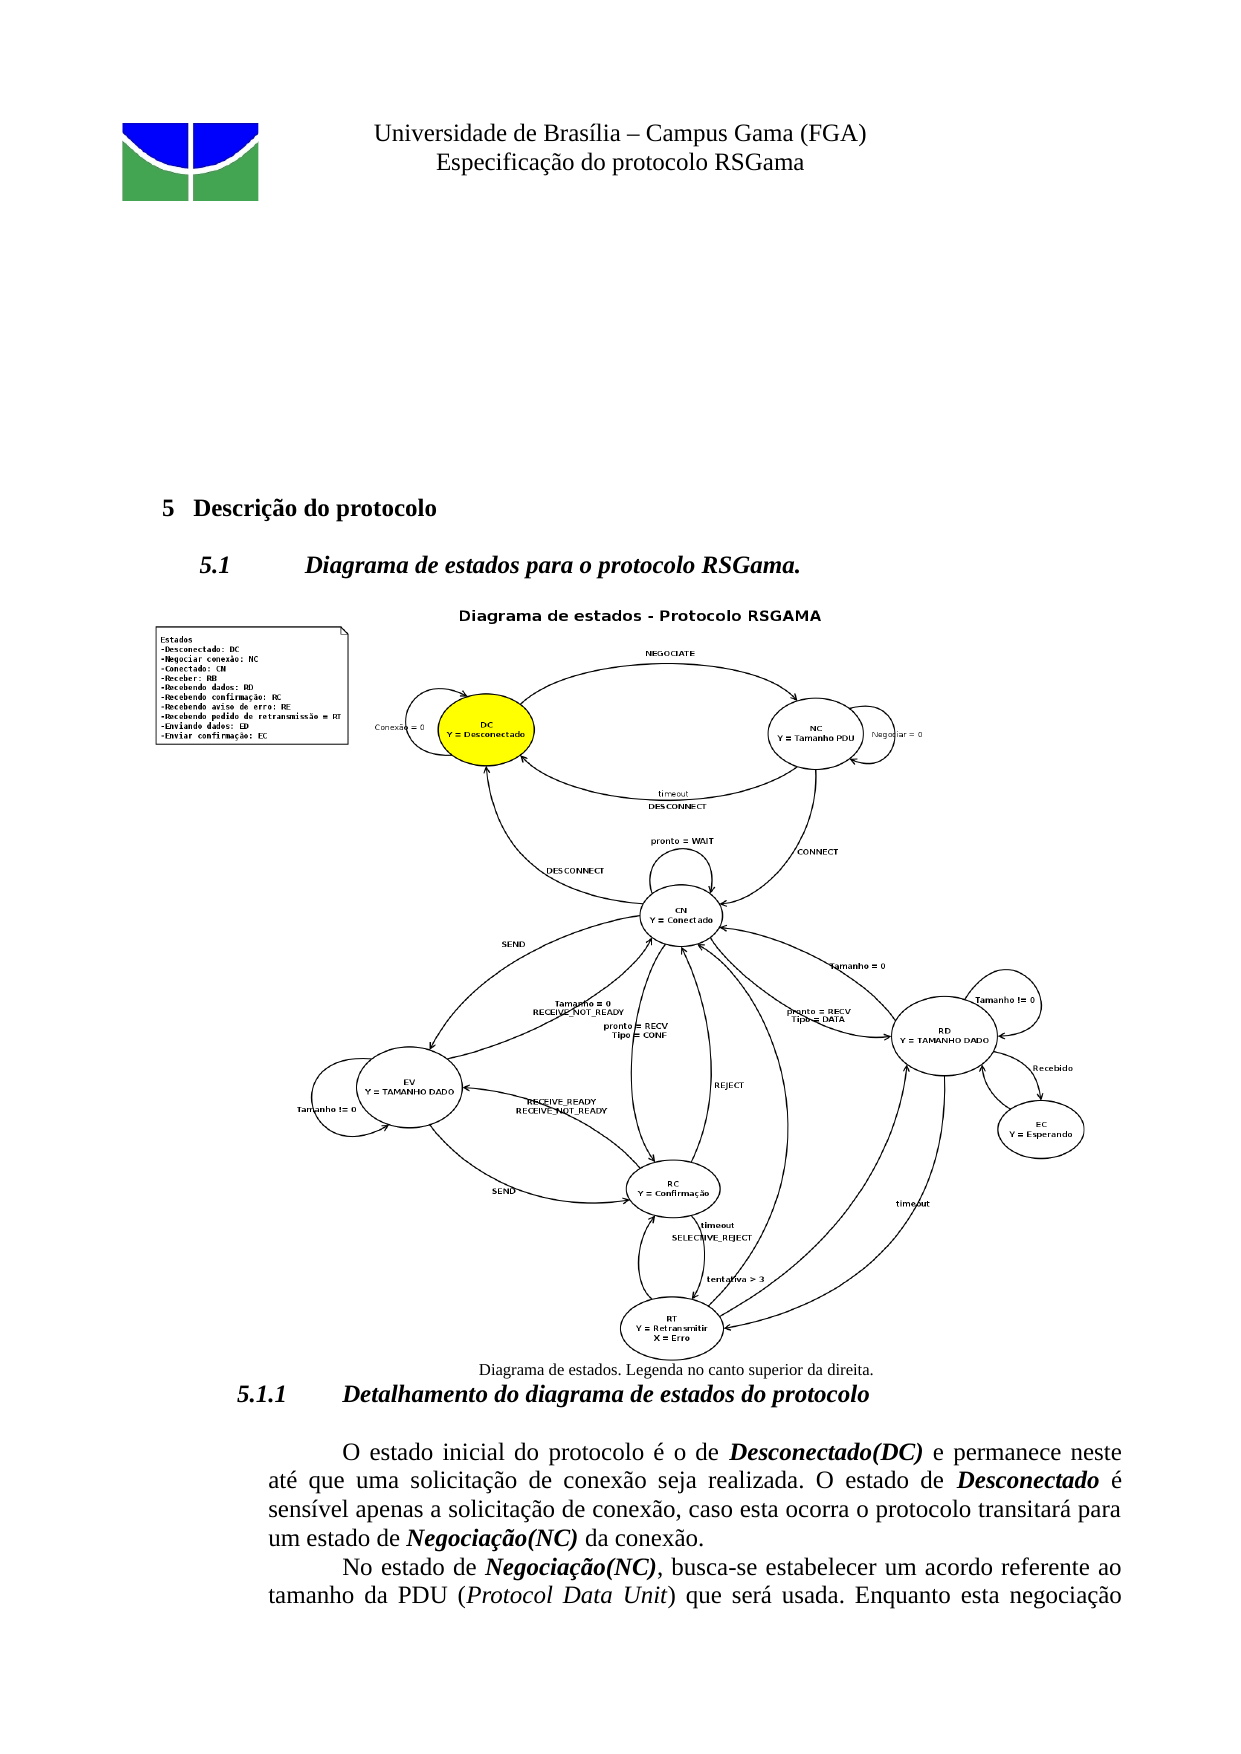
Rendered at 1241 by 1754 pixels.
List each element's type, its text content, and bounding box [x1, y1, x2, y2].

list Descrição do protocolo [156, 493, 1122, 521]
list No estado de Negociação(NC), busca-se estabelecer um acordo referente ao tamanho da PDU (Protocol Data Unit) que será usada. Enquanto esta negociação [231, 1552, 1122, 1609]
list Diagrama de estados para o protocolo RSGama. [193, 550, 1122, 579]
list Diagrama de estados. Legenda no canto superior da direita. [193, 608, 1122, 1379]
list Detalhamento do diagrama de estados do protocolo [231, 1379, 1122, 1408]
picture [155, 607, 1085, 1361]
picture [122, 123, 259, 201]
list O estado inicial do protocolo é o de Desconectado(DC) e permanece neste até que uma solicitação de conexão seja realizada. O estado de Desconectado é sensível apenas a solicitação de conexão, caso esta ocorra o protocolo transitará para um estado de Negociação(NC) da conexão. [231, 1437, 1122, 1552]
